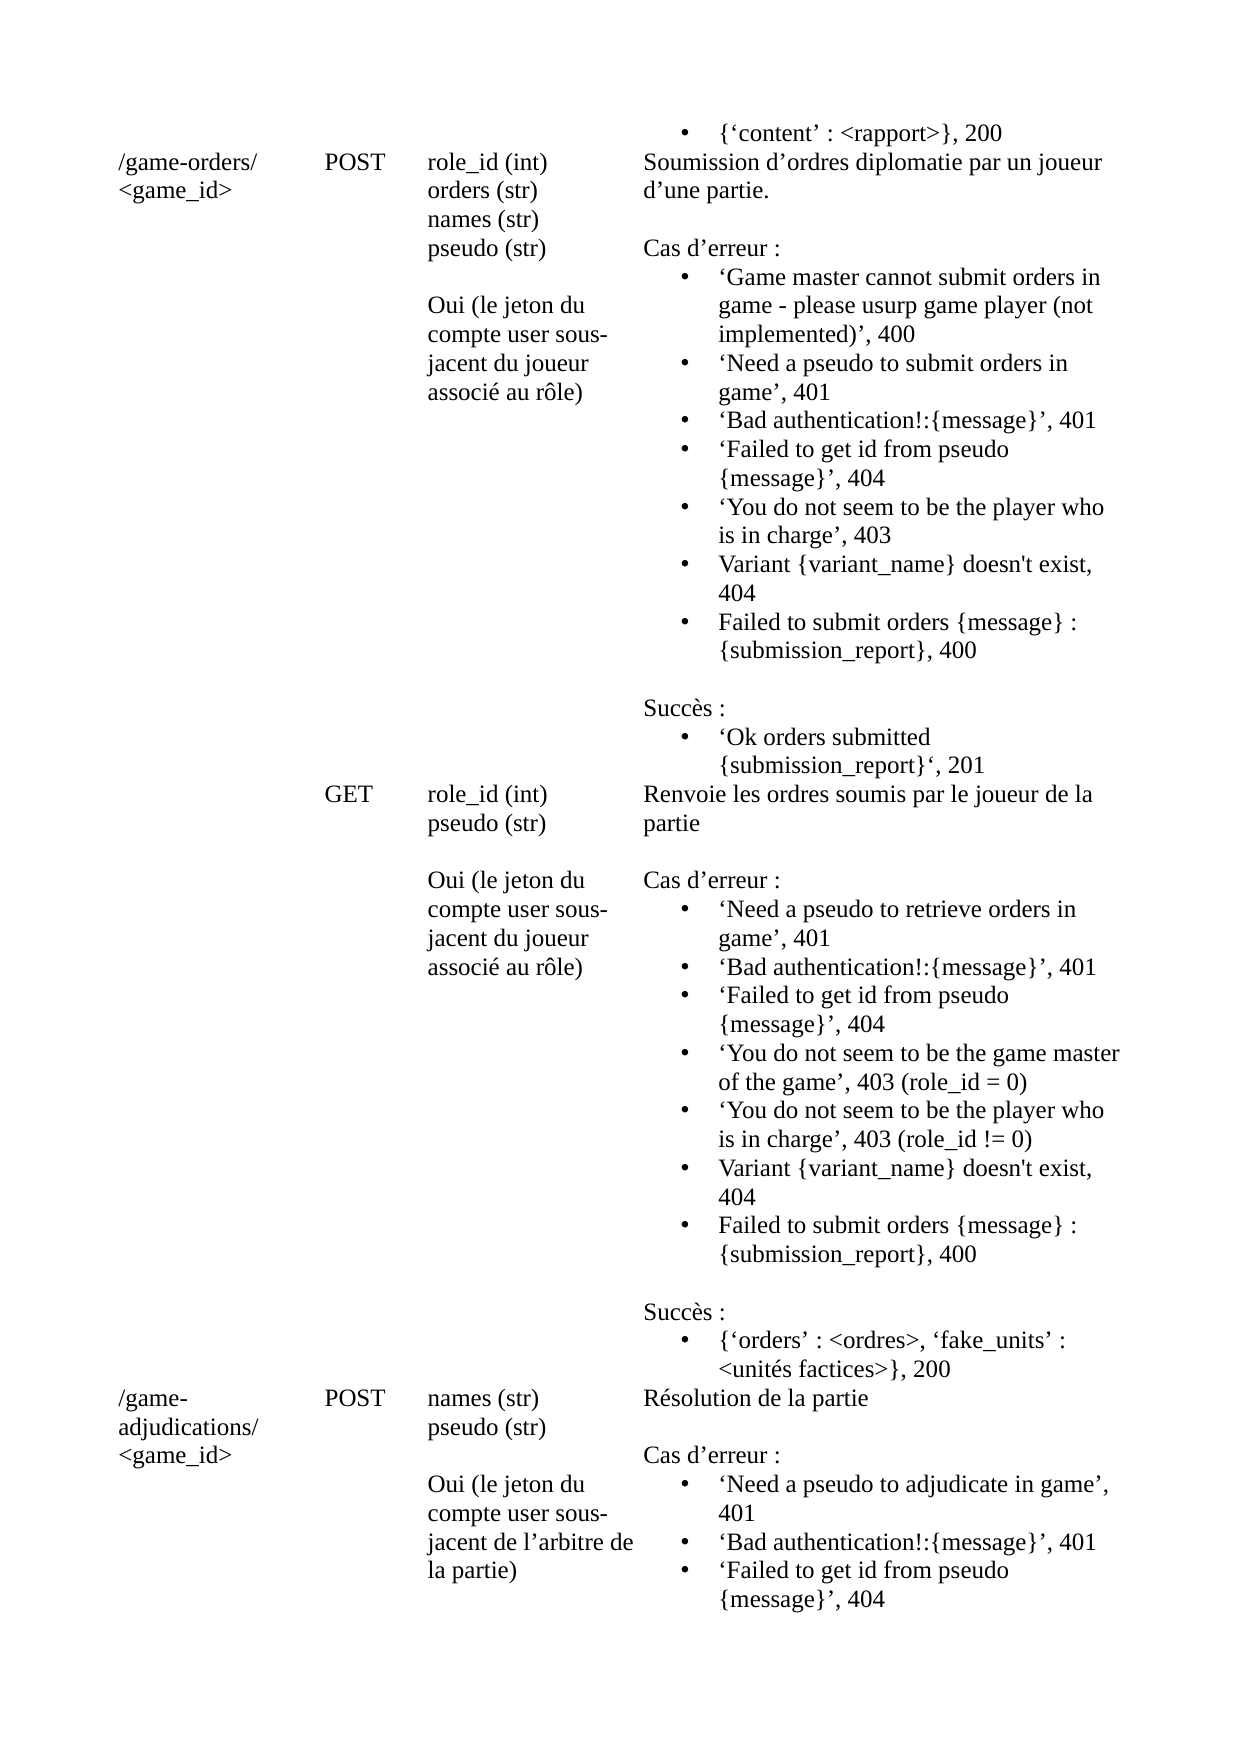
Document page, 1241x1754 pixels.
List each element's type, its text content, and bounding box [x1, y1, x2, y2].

table_cell [118, 118, 324, 147]
table_cell POST [324, 1383, 427, 1613]
table_cell names (str) pseudo (str) Oui (le jeton du compte user sous-jacent de l’arbitre de la partie) [428, 1383, 643, 1613]
table_cell Renvoie les ordres soumis par le joueur de la partie Cas d’erreur : ‘Need a pseudo to retrieve orders in game’, 401 ‘Bad authentication!:{message}’, 401 ‘Failed to get id from pseudo {message}’, 404 ‘You do not seem to be the game master of the game’, 403 (role_id = 0) ‘You do not seem to be the player who is in charge’, 403 (role_id != 0) Variant {variant_name} doesn't exist, 404 Failed to submit orders {message} : {submission_report}, 400 Succès : {‘orders’ : <ordres>, ‘fake_units’ : <unités factices>}, 200 [643, 779, 1122, 1383]
table_cell [324, 118, 427, 147]
table_cell Renvoie le dernier rapport de résolution de la partie. Succès : {‘content’ : <rapport>}, 200 [643, 118, 1122, 147]
table_cell Résolution de la partie Cas d’erreur : ‘Need a pseudo to adjudicate in game’, 401 ‘Bad authentication!:{message}’, 401 ‘Failed to get id from pseudo {message}’, 404 ‘You do not seem to be the game master of the game’, 403 Variant {variant_name} doesn't exist, 404 Failed to adjudicate{message} : {submission_report}, 400 Succès : ’Ok adjudication performed and game updated : {adjudication_report}’, 201 [643, 1383, 1122, 1613]
table_cell role_id (int) pseudo (str) Oui (le jeton du compte user sous-jacent du joueur associé au rôle) [428, 779, 643, 1383]
table_cell /game-adjudications/<game_id> [118, 1383, 324, 1613]
table_cell role_id (int) orders (str) names (str) pseudo (str) Oui (le jeton du compte user sous-jacent du joueur associé au rôle) [428, 147, 643, 779]
table_cell /game-orders/<game_id> [118, 147, 324, 1383]
table_cell Soumission d’ordres diplomatie par un joueur d’une partie. Cas d’erreur : ‘Game master cannot submit orders in game - please usurp game player (not implemented)’, 400 ‘Need a pseudo to submit orders in game’, 401 ‘Bad authentication!:{message}’, 401 ‘Failed to get id from pseudo {message}’, 404 ‘You do not seem to be the player who is in charge’, 403 Variant {variant_name} doesn't exist, 404 Failed to submit orders {message} : {submission_report}, 400 Succès : ‘Ok orders submitted {submission_report}‘, 201 [643, 147, 1122, 779]
table_cell GET [324, 779, 427, 1383]
table_cell [428, 118, 643, 147]
table_cell POST [324, 147, 427, 779]
